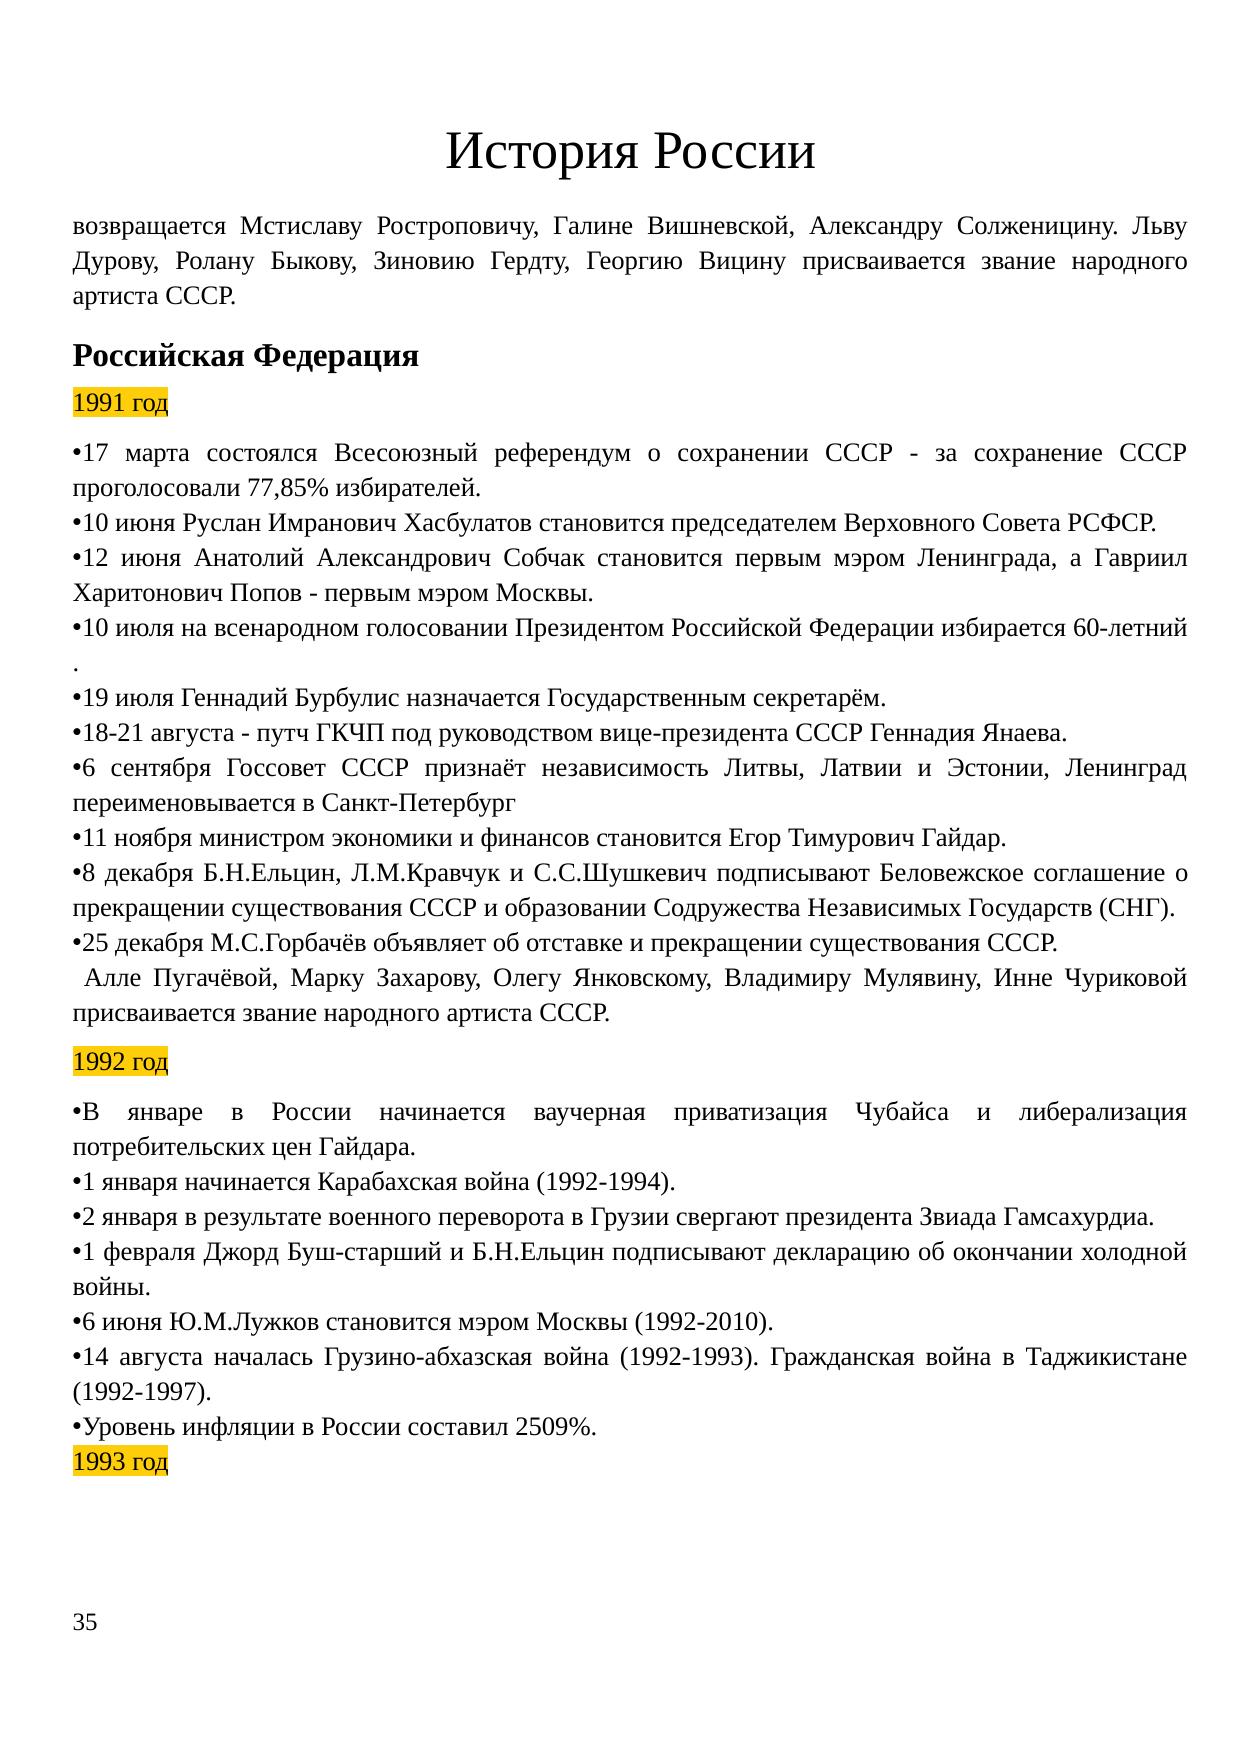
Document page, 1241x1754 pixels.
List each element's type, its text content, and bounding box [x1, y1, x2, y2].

list 10 июня Руслан Имранович Хасбулатов становится председателем Верховного Совета РСФСР. [72, 506, 1189, 537]
list 1 февраля Джорд Буш-старший и Б.Н.Ельцин подписывают декларацию об окончании холодной войны. [72, 1235, 1189, 1301]
text 1992 год [72, 1046, 1189, 1076]
list 18-21 августа - путч ГКЧП под руководством вице-президента СССР Геннадия Янаева. [72, 716, 1189, 747]
list 2 января в результате военного переворота в Грузии свергают президента Звиада Гамсахурдиа. [72, 1200, 1189, 1231]
list 6 июня Ю.М.Лужков становится мэром Москвы (1992-2010). [72, 1305, 1189, 1336]
list 14 августа началась Грузино-абхазская война (1992-1993). Гражданская война в Таджикистане (1992-1997). [72, 1340, 1189, 1406]
list 8 декабря Б.Н.Ельцин, Л.М.Кравчук и С.С.Шушкевич подписывают Беловежское соглашение о прекращении существования СССР и образовании Содружества Независимых Государств (СНГ). [72, 856, 1189, 922]
list 12 июня Анатолий Александрович Собчак становится первым мэром Ленинграда, а Гавриил Харитонович Попов - первым мэром Москвы. [72, 541, 1189, 607]
list 11 ноября министром экономики и финансов становится Егор Тимурович Гайдар. [72, 821, 1189, 852]
list 17 марта состоялся Всесоюзный референдум о сохранении СССР - за сохранение СССР проголосовали 77,85% избирателей. [72, 436, 1189, 502]
list В январе в России начинается ваучерная приватизация Чубайса и либерализация потребительских цен Гайдара. [72, 1095, 1189, 1161]
list 19 июля Геннадий Бурбулис назначается Государственным секретарём. [72, 681, 1189, 712]
text 1991 год [72, 387, 1189, 417]
text 1993 год [72, 1445, 1189, 1476]
list 10 июля на всенародном голосовании Президентом Российской Федерации избирается 60-летний . [72, 611, 1189, 677]
text возвращается Мстиславу Ростроповичу, Галине Вишневской, Александру Солженицину. Льву Дурову, Ролану Быкову, Зиновию Гердту, Георгию Вицину присваивается звание народного артиста СССР. [72, 210, 1189, 310]
list 6 сентября Госсовет СССР признаёт независимость Литвы, Латвии и Эстонии, Ленинград переименовывается в Санкт-Петербург [72, 751, 1189, 817]
text Алле Пугачёвой, Марку Захарову, Олегу Янковскому, Владимиру Мулявину, Инне Чуриковой присваивается звание народного артиста СССР. [72, 961, 1189, 1027]
subtitle Российская Федерация [72, 336, 1189, 374]
list 1 января начинается Карабахская война (1992-1994). [72, 1165, 1189, 1196]
list 25 декабря М.С.Горбачёв объявляет об отставке и прекращении существования СССР. [72, 926, 1189, 957]
list Уровень инфляции в России составил 2509%. [72, 1410, 1189, 1441]
